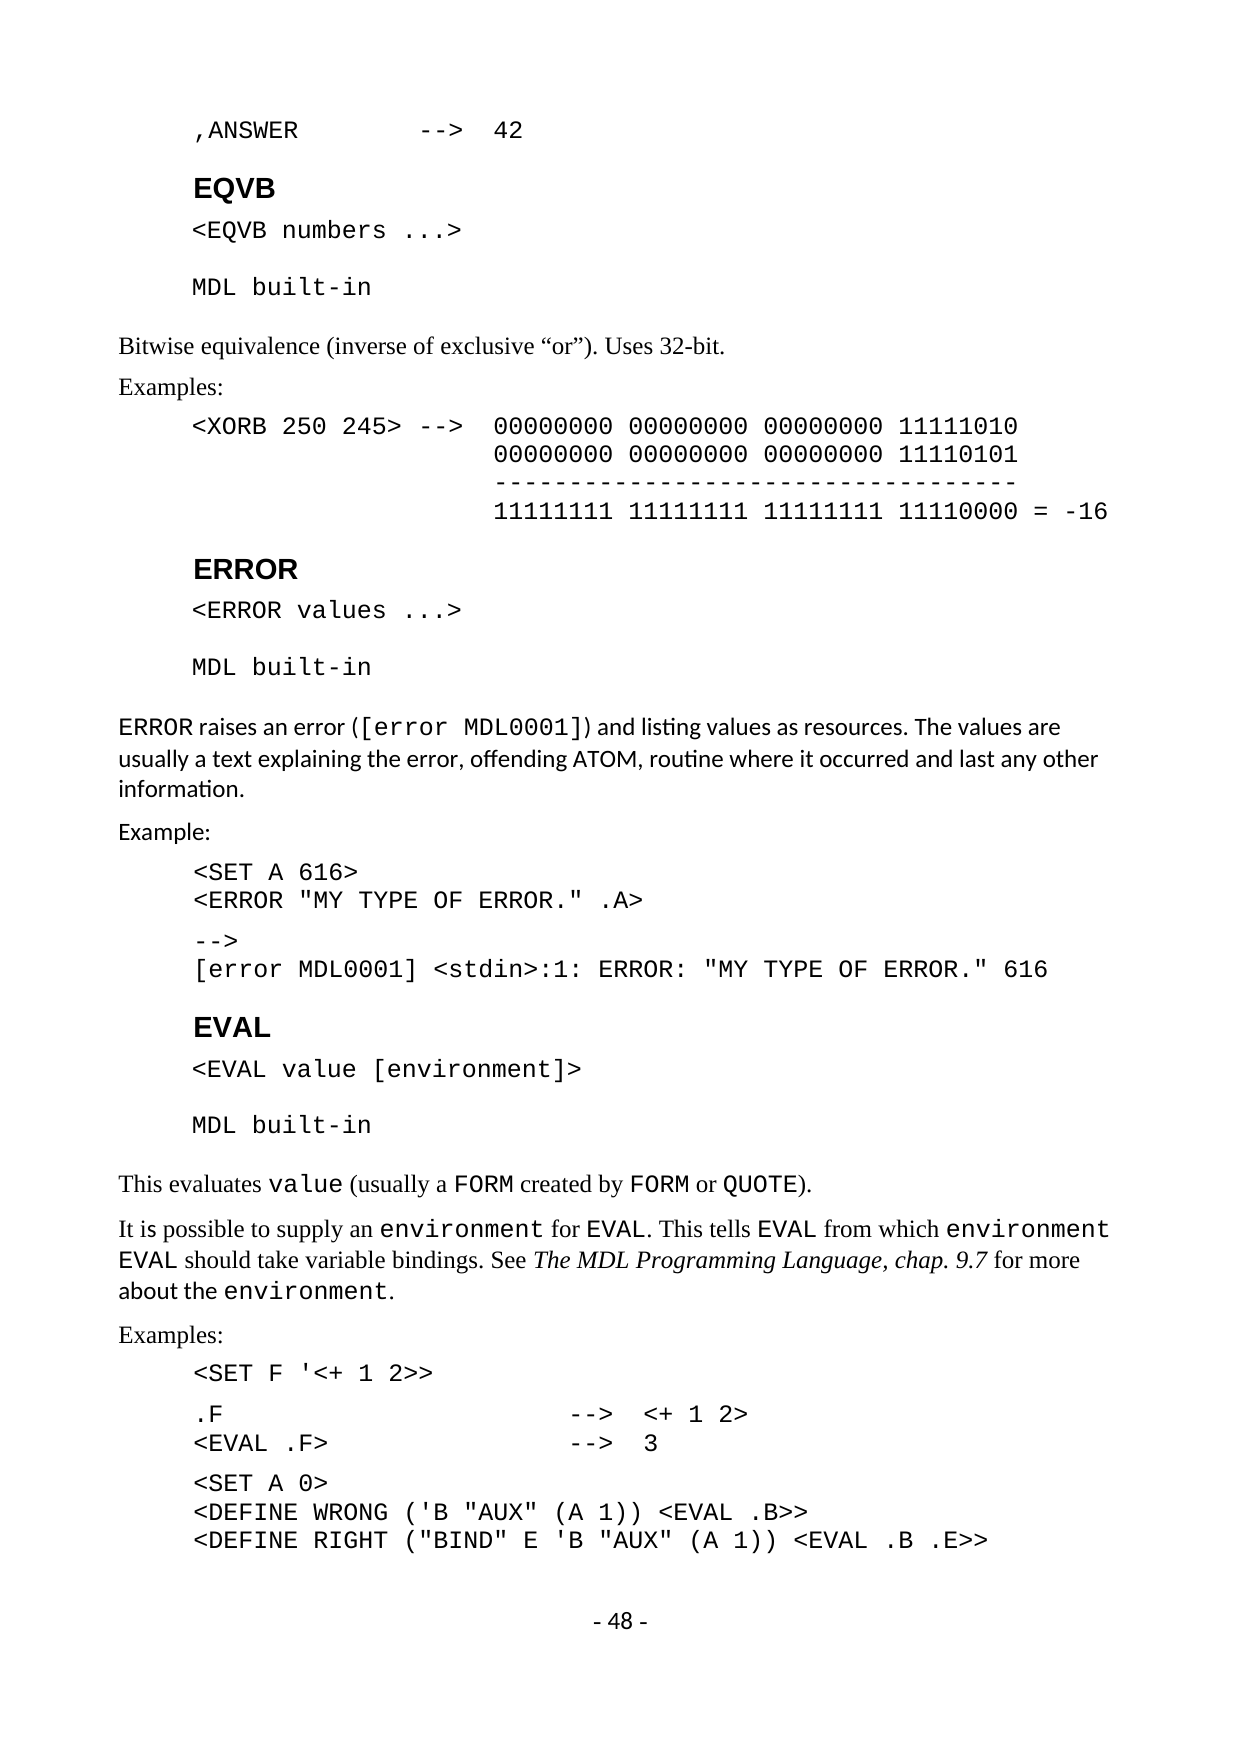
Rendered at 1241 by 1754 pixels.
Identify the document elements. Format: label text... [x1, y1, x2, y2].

text Example: [118, 816, 1122, 847]
text MDL built-in [192, 1113, 1122, 1141]
text <XORB 250 245> --> 00000000 00000000 00000000 11111010 00000000 00000000 00000000 11110101 ----------------------------------- 11111111 11111111 11111111 11110000 = -16 [192, 413, 1122, 527]
text ERROR raises an error ([error MDL0001]) and listing values as resources. The values are usually a text explaining the error, offending ATOM, routine where it occurred and last any other information. [118, 711, 1122, 804]
text Bitwise equivalence (inverse of exclusive “or”). Uses 32-bit. [118, 331, 1122, 359]
text ,ANSWER --> 42 [118, 118, 1122, 146]
text Examples: [118, 1320, 1122, 1348]
text <ERROR values ...> [192, 598, 1122, 626]
subtitle EVAL [118, 1010, 1122, 1044]
text <EVAL value [environment]> [192, 1056, 1122, 1084]
subtitle ERROR [118, 552, 1122, 585]
text .F --> <+ 1 2> <EVAL .F> --> 3 [118, 1402, 1122, 1458]
subtitle EQVB [118, 171, 1122, 205]
text This evaluates value (usually a FORM created by FORM or QUOTE). [118, 1169, 1122, 1200]
text Examples: [118, 372, 1122, 401]
text <EQVB numbers ...> [192, 217, 1122, 246]
text --> [error MDL0001] <stdin>:1: ERROR: "MY TYPE OF ERROR." 616 [118, 928, 1122, 985]
text <SET A 616> <ERROR "MY TYPE OF ERROR." .A> [118, 859, 1122, 916]
text <SET F '<+ 1 2>> [118, 1361, 1122, 1389]
text <SET A 0> <DEFINE WRONG ('B "AUX" (A 1)) <EVAL .B>> <DEFINE RIGHT ("BIND" E 'B "AUX" (A 1)) <EVAL .B .E>> [118, 1471, 1122, 1556]
text It is possible to supply an environment for EVAL. This tells EVAL from which environment EVAL should take variable bindings. See The MDL Programming Language, chap. 9.7 for more about the environment. [118, 1213, 1122, 1307]
text MDL built-in [192, 274, 1122, 302]
text MDL built-in [192, 654, 1122, 683]
